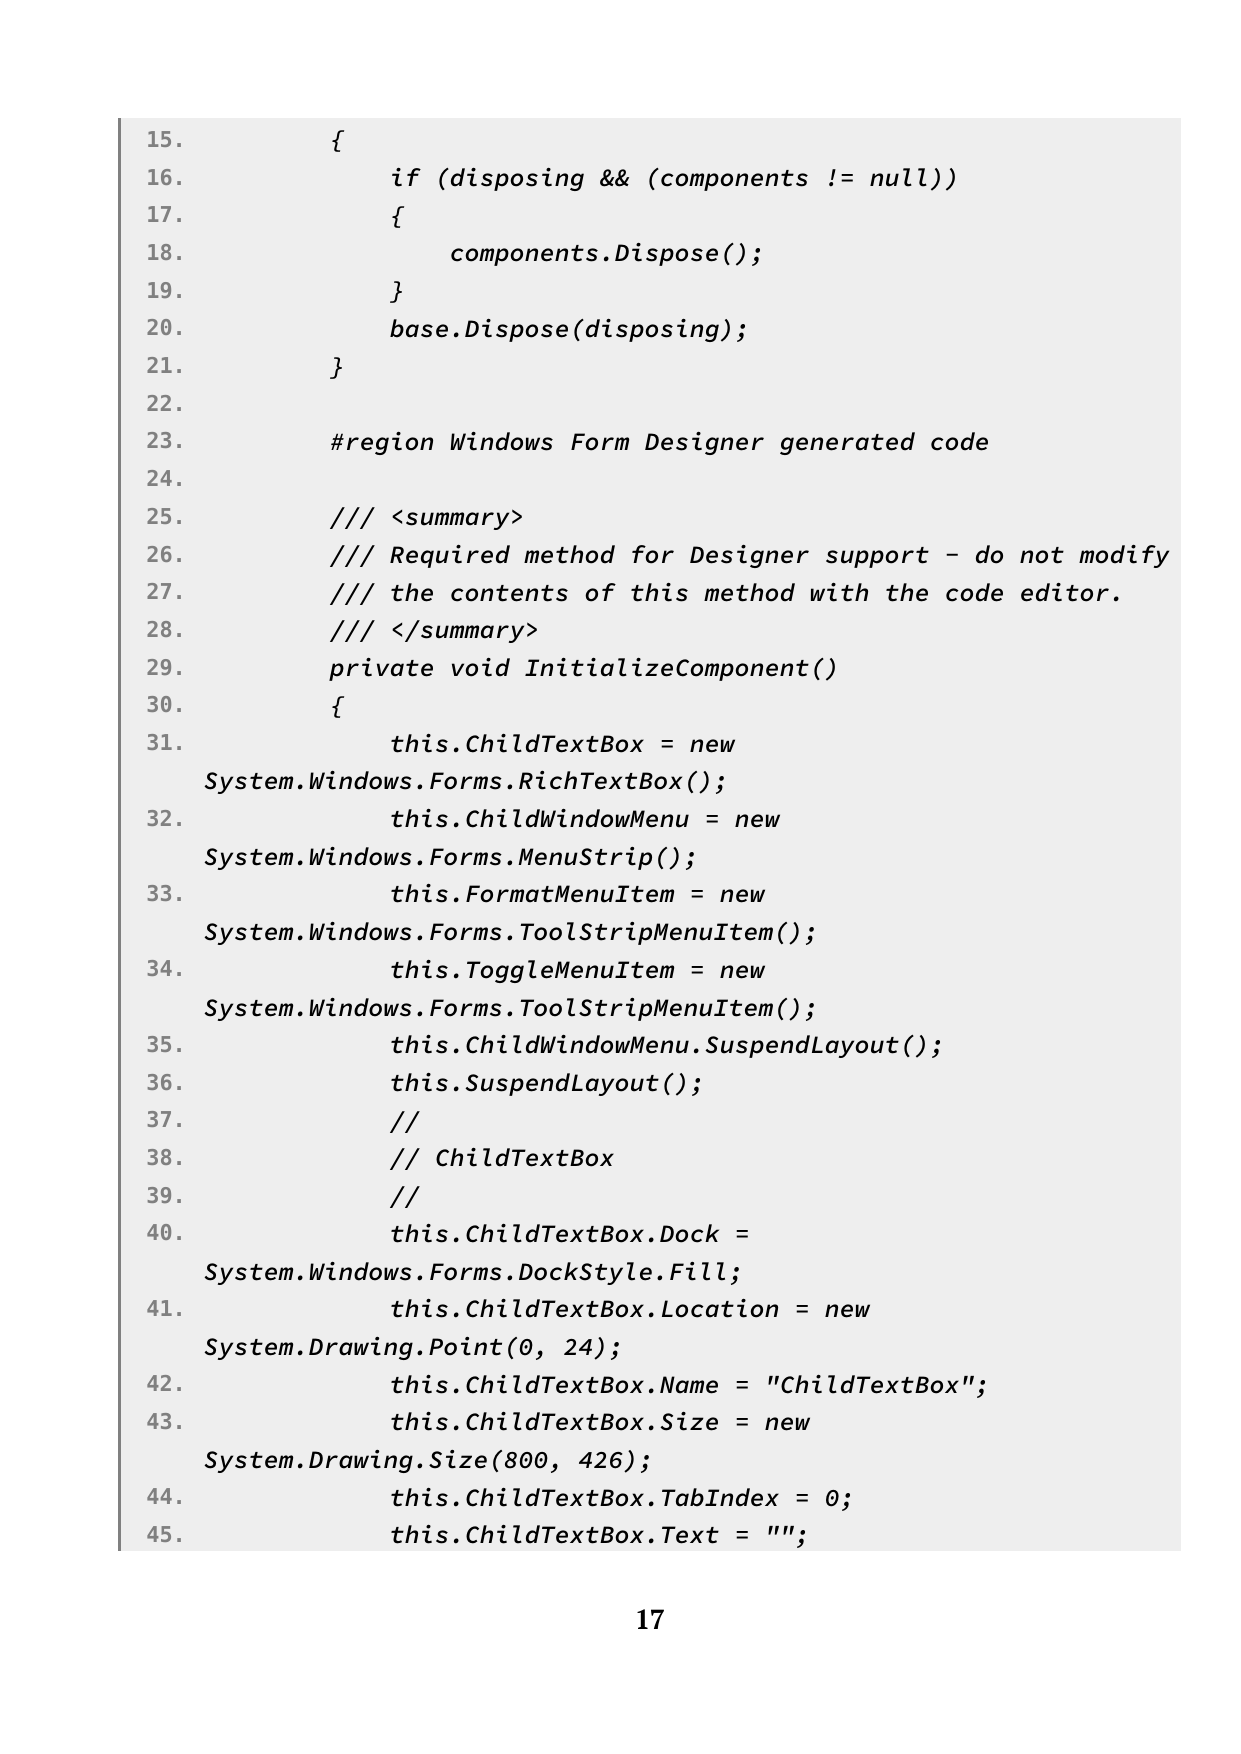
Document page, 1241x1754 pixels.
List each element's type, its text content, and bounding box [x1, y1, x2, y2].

list } [121, 344, 1181, 382]
list this.ChildWindowMenu = new System.Windows.Forms.MenuStrip(); [121, 797, 1181, 872]
list this.ChildWindowMenu.SuspendLayout(); [121, 1023, 1181, 1061]
list } [121, 269, 1181, 306]
list // [121, 1174, 1181, 1211]
list { [121, 118, 1181, 156]
list this.SuspendLayout(); [121, 1061, 1181, 1098]
list this.ChildTextBox.TabIndex = 0; [121, 1476, 1181, 1513]
list /// <summary> [121, 495, 1181, 533]
list this.ChildTextBox.Size = new System.Drawing.Size(800, 426); [121, 1400, 1181, 1475]
list private void InitializeComponent() [121, 646, 1181, 683]
list this.FormatMenuItem = new System.Windows.Forms.ToolStripMenuItem(); [121, 872, 1181, 947]
list this.ChildTextBox = new System.Windows.Forms.RichTextBox(); [121, 721, 1181, 797]
list components.Dispose(); [121, 231, 1181, 269]
list base.Dispose(disposing); [121, 307, 1181, 344]
list { [121, 193, 1181, 231]
list /// the contents of this method with the code editor. [121, 571, 1181, 608]
list this.ChildTextBox.Location = new System.Drawing.Point(0, 24); [121, 1287, 1181, 1362]
list // ChildTextBox [121, 1136, 1181, 1174]
list this.ChildTextBox.Name = "ChildTextBox"; [121, 1362, 1181, 1400]
list { [121, 684, 1181, 721]
list this.ChildTextBox.Text = ""; [121, 1513, 1181, 1551]
list this.ToggleMenuItem = new System.Windows.Forms.ToolStripMenuItem(); [121, 948, 1181, 1023]
list this.ChildTextBox.Dock = System.Windows.Forms.DockStyle.Fill; [121, 1212, 1181, 1287]
list #region Windows Form Designer generated code [121, 420, 1181, 457]
list /// Required method for Designer support - do not modify [121, 533, 1181, 570]
list // [121, 1098, 1181, 1136]
list if (disposing && (components != null)) [121, 156, 1181, 193]
list /// </summary> [121, 608, 1181, 646]
